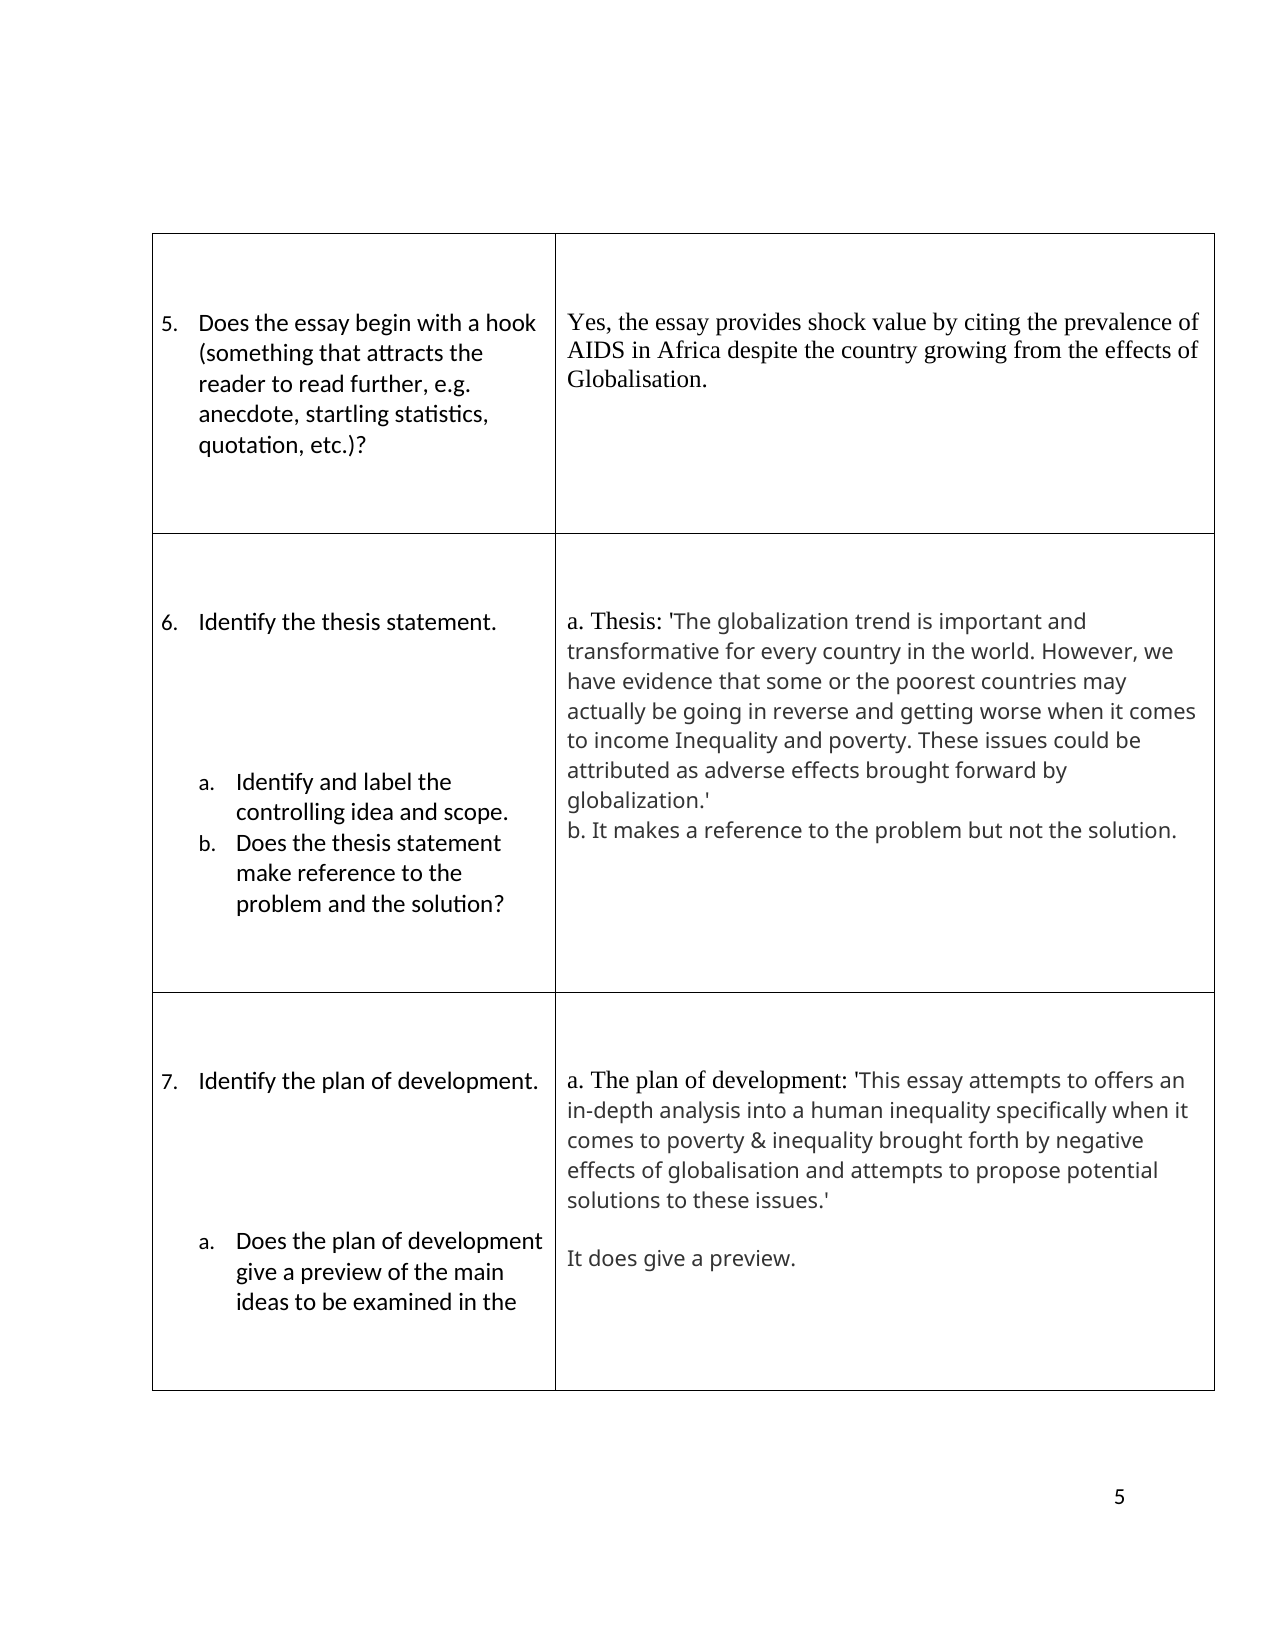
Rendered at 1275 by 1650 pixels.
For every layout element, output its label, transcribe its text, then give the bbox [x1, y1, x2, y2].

table_cell Identify the thesis statement. Identify and label the controlling idea and scope. Does the thesis statement make reference to the problem and the solution? [153, 534, 555, 992]
table_cell Does the essay begin with a hook (something that attracts the reader to read further, e.g. anecdote, startling statistics, quotation, etc.)? [153, 234, 555, 532]
table_cell Identify the plan of development. Does the plan of development give a preview of the main ideas to be examined in the [153, 993, 555, 1390]
table_cell a. The plan of development: 'This essay attempts to offers an in-depth analysis into a human inequality specifically when it comes to poverty & inequality brought forth by negative effects of globalisation and attempts to propose potential solutions to these issues.' It does give a preview. [556, 993, 1214, 1390]
table_cell a. Thesis: 'The globalization trend is important and transformative for every country in the world. However, we have evidence that some or the poorest countries may actually be going in reverse and getting worse when it comes to income Inequality and poverty. These issues could be attributed as adverse effects brought forward by globalization.' b. It makes a reference to the problem but not the solution. [556, 534, 1214, 992]
table_cell Yes, the essay provides shock value by citing the prevalence of AIDS in Africa despite the country growing from the effects of Globalisation. [556, 234, 1214, 532]
